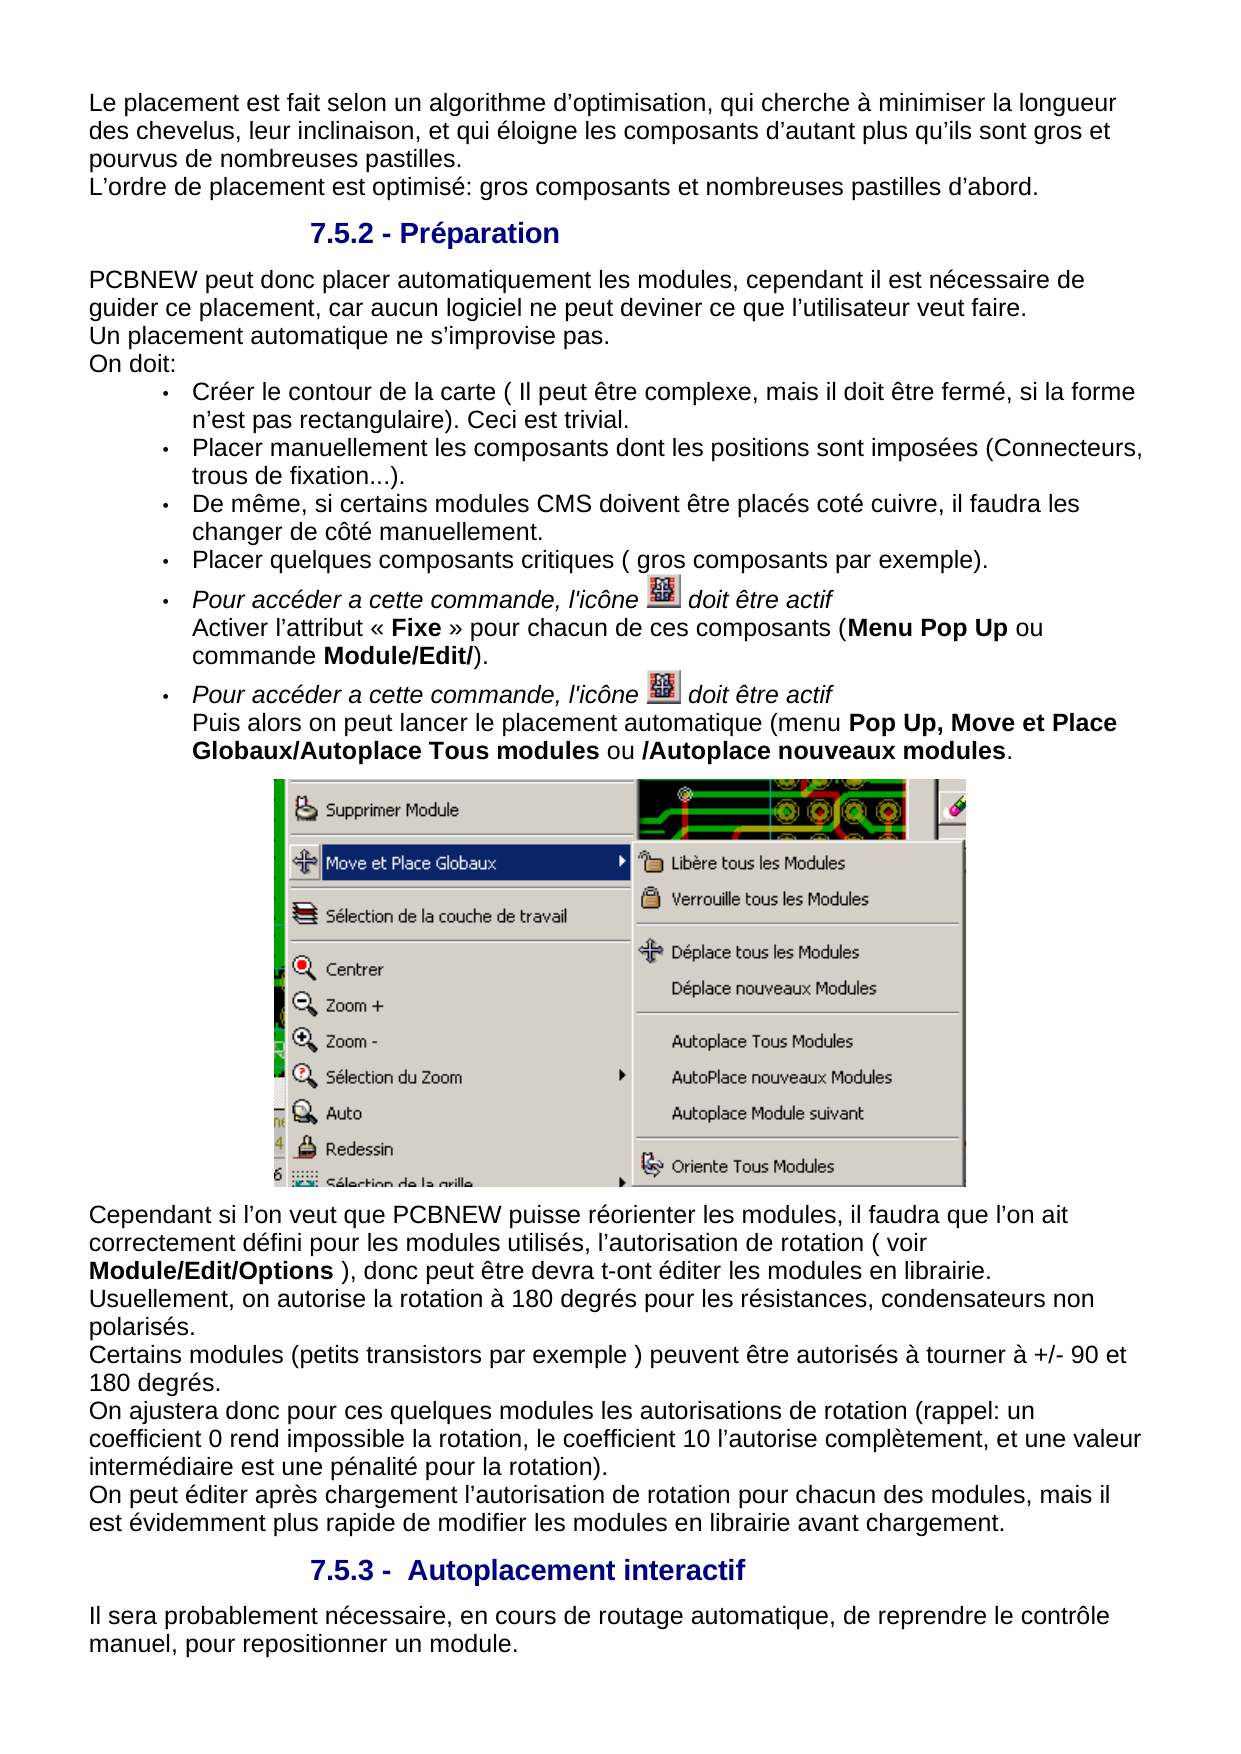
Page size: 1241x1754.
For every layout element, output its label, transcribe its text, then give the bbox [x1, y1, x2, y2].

text PCBNEW peut donc placer automatiquement les modules, cependant il est nécessaire de guider ce placement, car aucun logiciel ne peut deviner ce que l’utilisateur veut faire. [88, 266, 1152, 322]
text Cependant si l’on veut que PCBNEW puisse réorienter les modules, il faudra que l’on ait correctement défini pour les modules utilisés, l’autorisation de rotation ( voir Module/Edit/Options ), donc peut être devra t-ont éditer les modules en librairie. [88, 1201, 1152, 1285]
list Pour accéder a cette commande, l'icône doit être actif Puis alors on peut lancer le placement automatique (menu Pop Up, Move et Place Globaux/Autoplace Tous modules ou /Autoplace nouveaux modules. [162, 669, 1152, 765]
list De même, si certains modules CMS doivent être placés coté cuivre, il faudra les changer de côté manuellement. [162, 490, 1152, 546]
text Un placement automatique ne s’improvise pas. [88, 322, 1152, 350]
text Le placement est fait selon un algorithme d’optimisation, qui cherche à minimiser la longueur des chevelus, leur inclinaison, et qui éloigne les composants d’autant plus qu’ils sont gros et pourvus de nombreuses pastilles. [88, 88, 1152, 173]
text On doit: [88, 350, 1152, 378]
text Il sera probablement nécessaire, en cours de routage automatique, de reprendre le contrôle manuel, pour repositionner un module. [88, 1602, 1152, 1658]
picture [646, 573, 681, 608]
subtitle Préparation [236, 217, 1152, 249]
list Pour accéder a cette commande, l'icône doit être actif Activer l’attribut « Fixe » pour chacun de ces composants (Menu Pop Up ou commande Module/Edit/). [162, 574, 1152, 669]
text Certains modules (petits transistors par exemple ) peuvent être autorisés à tourner à +/- 90 et 180 degrés. [88, 1341, 1152, 1397]
list Créer le contour de la carte ( Il peut être complexe, mais il doit être fermé, si la forme n’est pas rectangulaire). Ceci est trivial. [162, 378, 1152, 434]
text On peut éditer après chargement l’autorisation de rotation pour chacun des modules, mais il est évidemment plus rapide de modifier les modules en librairie avant chargement. [88, 1481, 1152, 1537]
subtitle Autoplacement interactif [236, 1553, 1152, 1586]
text L’ordre de placement est optimisé: gros composants et nombreuses pastilles d’abord. [88, 173, 1152, 201]
picture [274, 779, 967, 1187]
list Placer manuellement les composants dont les positions sont imposées (Connecteurs, trous de fixation...). [162, 434, 1152, 490]
picture [646, 669, 681, 704]
text Usuellement, on autorise la rotation à 180 degrés pour les résistances, condensateurs non polarisés. [88, 1285, 1152, 1341]
list Placer quelques composants critiques ( gros composants par exemple). [162, 546, 1152, 574]
text On ajustera donc pour ces quelques modules les autorisations de rotation (rappel: un coefficient 0 rend impossible la rotation, le coefficient 10 l’autorise complètement, et une valeur intermédiaire est une pénalité pour la rotation). [88, 1397, 1152, 1481]
